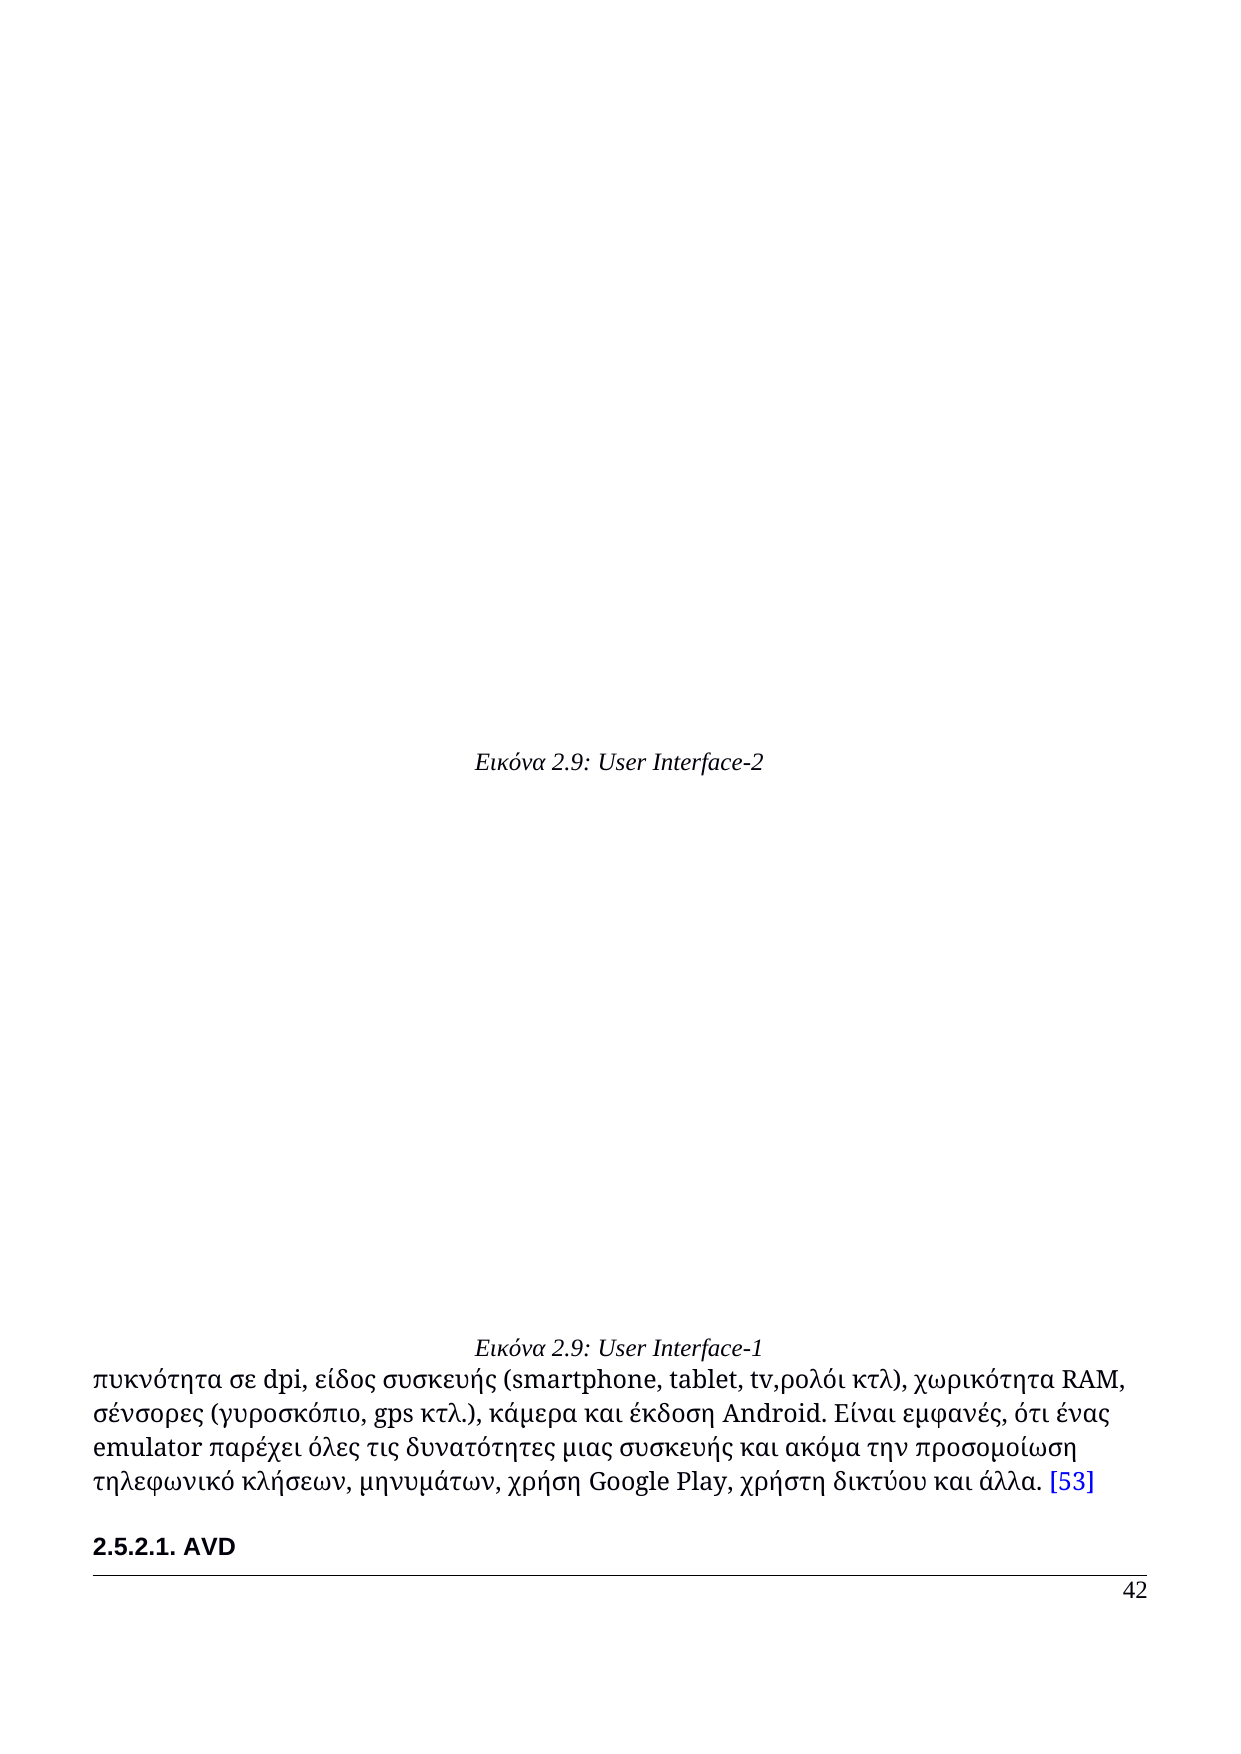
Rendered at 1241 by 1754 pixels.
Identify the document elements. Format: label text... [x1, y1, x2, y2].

text πυκνότητα σε dpi, είδος συσκευής (smartphone, tablet, tv,ρολόι κτλ), χωρικότητα RAM, σένσορες (γυροσκόπιο, gps κτλ.), κάμερα και έκδοση Android. Είναι εμφανές, ότι ένας emulator παρέχει όλες τις δυνατότητες μιας συσκευής και ακόμα την προσομοίωση τηλεφωνικό κλήσεων, μηνυμάτων, χρήση Google Play, χρήστη δικτύου και άλλα. [53] [93, 150, 1147, 1498]
text Εικόνα 2.9: User Interface-2 [197, 162, 1043, 776]
text Εικόνα 2.9: User Interface-1 [280, 776, 960, 1361]
text 2.5.2.1. AVD [93, 1532, 1147, 1560]
